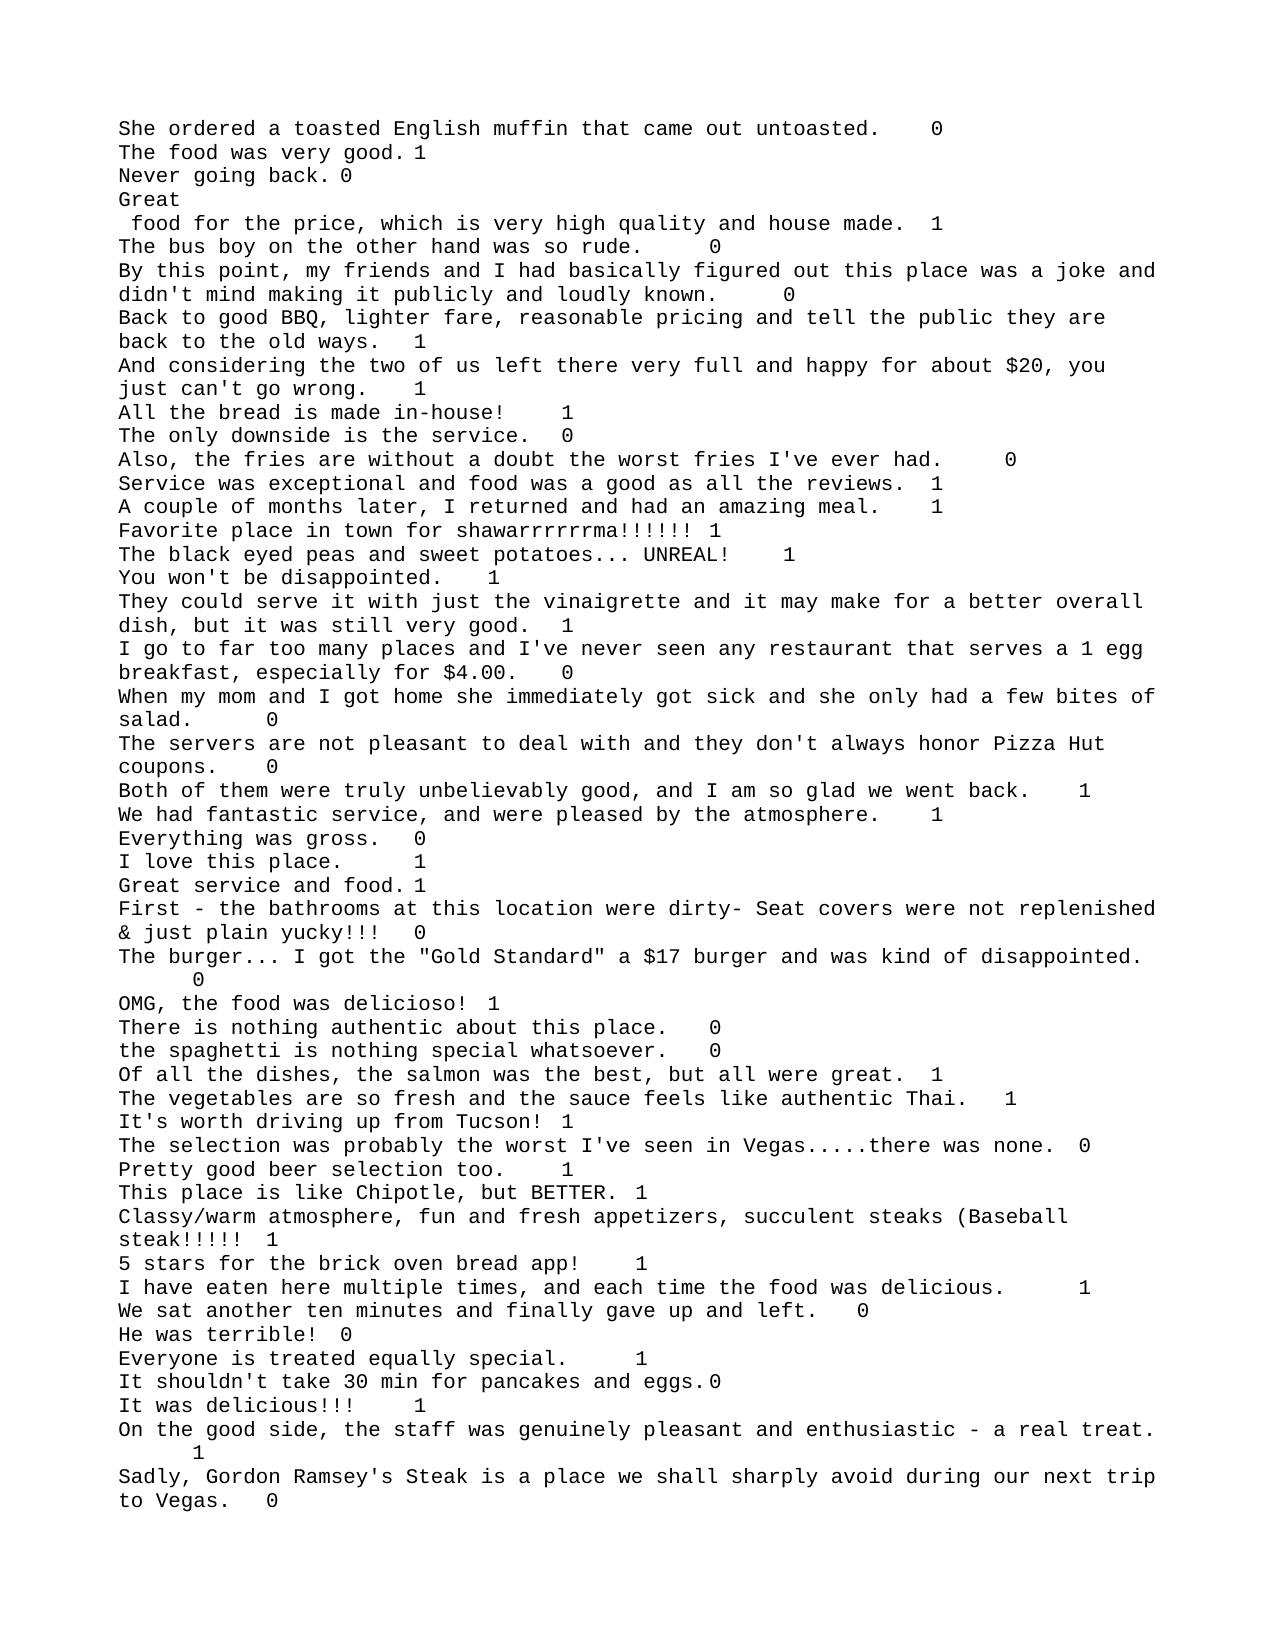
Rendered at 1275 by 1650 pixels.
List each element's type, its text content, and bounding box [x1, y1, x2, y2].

text She ordered a toasted English muffin that came out untoasted. 0 The food was very good. 1 Never going back. 0 Great [118, 118, 1157, 213]
text food for the price, which is very high quality and house made. 1 The bus boy on the other hand was so rude. 0 By this point, my friends and I had basically figured out this place was a joke and didn't mind making it publicly and loudly known. 0 Back to good BBQ, lighter fare, reasonable pricing and tell the public they are back to the old ways. 1 And considering the two of us left there very full and happy for about $20, you just can't go wrong. 1 All the bread is made in-house! 1 The only downside is the service. 0 Also, the fries are without a doubt the worst fries I've ever had. 0 Service was exceptional and food was a good as all the reviews. 1 A couple of months later, I returned and had an amazing meal. 1 Favorite place in town for shawarrrrrrma!!!!!! 1 The black eyed peas and sweet potatoes... UNREAL! 1 You won't be disappointed. 1 They could serve it with just the vinaigrette and it may make for a better overall dish, but it was still very good. 1 I go to far too many places and I've never seen any restaurant that serves a 1 egg breakfast, especially for $4.00. 0 When my mom and I got home she immediately got sick and she only had a few bites of salad. 0 The servers are not pleasant to deal with and they don't always honor Pizza Hut coupons. 0 Both of them were truly unbelievably good, and I am so glad we went back. 1 We had fantastic service, and were pleased by the atmosphere. 1 Everything was gross. 0 I love this place. 1 Great service and food. 1 First - the bathrooms at this location were dirty- Seat covers were not replenished & just plain yucky!!! 0 The burger... I got the "Gold Standard" a $17 burger and was kind of disappointed. 0 OMG, the food was delicioso! 1 There is nothing authentic about this place. 0 the spaghetti is nothing special whatsoever. 0 Of all the dishes, the salmon was the best, but all were great. 1 The vegetables are so fresh and the sauce feels like authentic Thai. 1 It's worth driving up from Tucson! 1 The selection was probably the worst I've seen in Vegas.....there was none. 0 Pretty good beer selection too. 1 This place is like Chipotle, but BETTER. 1 Classy/warm atmosphere, fun and fresh appetizers, succulent steaks (Baseball steak!!!!! 1 5 stars for the brick oven bread app! 1 I have eaten here multiple times, and each time the food was delicious. 1 We sat another ten minutes and finally gave up and left. 0 He was terrible! 0 Everyone is treated equally special. 1 It shouldn't take 30 min for pancakes and eggs. 0 It was delicious!!! 1 On the good side, the staff was genuinely pleasant and enthusiastic - a real treat. 1 Sadly, Gordon Ramsey's Steak is a place we shall sharply avoid during our next trip to Vegas. 0 [118, 213, 1157, 1513]
